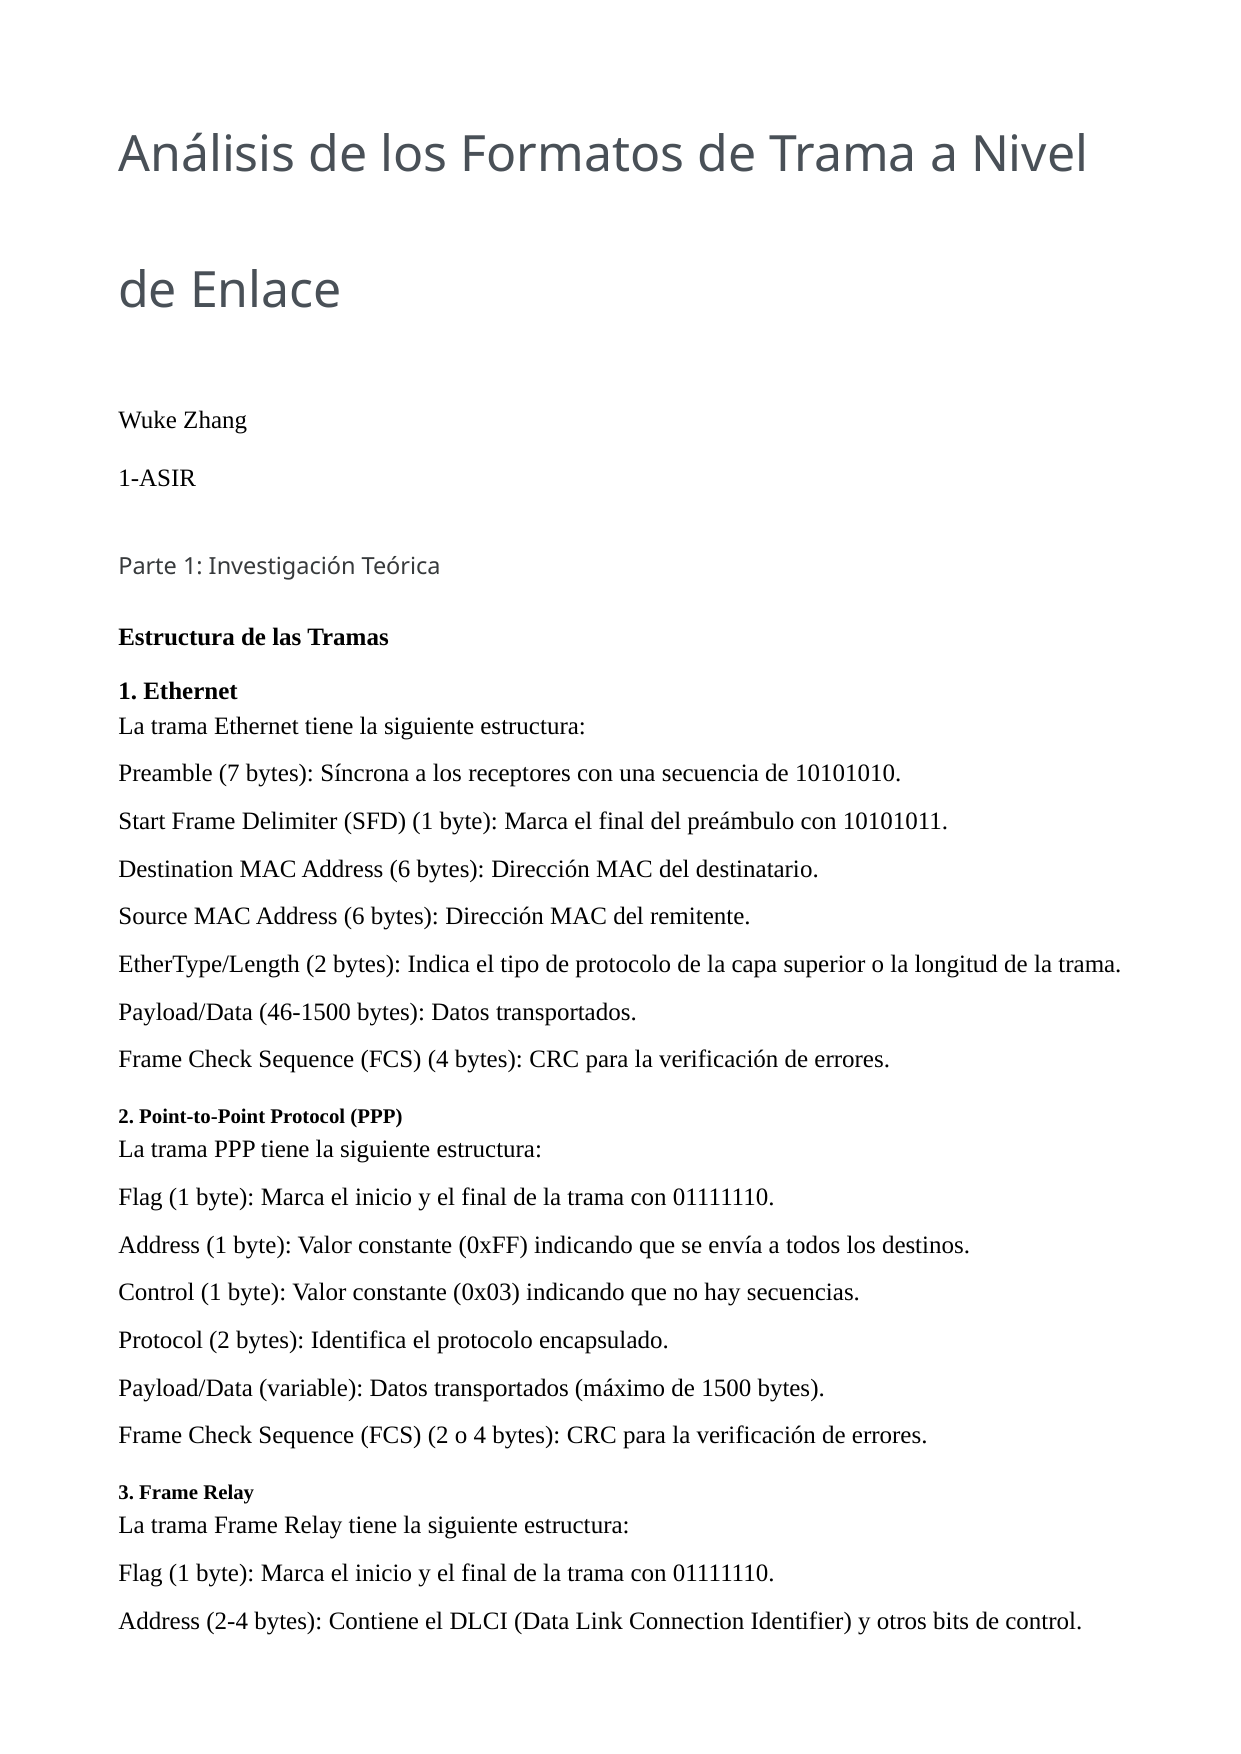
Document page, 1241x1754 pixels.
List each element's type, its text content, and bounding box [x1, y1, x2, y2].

text Start Frame Delimiter (SFD) (1 byte): Marca el final del preámbulo con 10101011. [118, 806, 1122, 835]
text Frame Check Sequence (FCS) (4 bytes): CRC para la verificación de errores. [118, 1044, 1122, 1073]
text Address (1 byte): Valor constante (0xFF) indicando que se envía a todos los destinos. [118, 1230, 1122, 1258]
text Flag (1 byte): Marca el inicio y el final de la trama con 01111110. [118, 1558, 1122, 1587]
text Payload/Data (46-1500 bytes): Datos transportados. [118, 997, 1122, 1025]
subtitle Análisis de los Formatos de Trama a Nivel de Enlace [118, 118, 1122, 322]
text Protocol (2 bytes): Identifica el protocolo encapsulado. [118, 1325, 1122, 1354]
text Source MAC Address (6 bytes): Dirección MAC del remitente. [118, 901, 1122, 930]
text La trama Ethernet tiene la siguiente estructura: [118, 711, 1122, 740]
text Wuke Zhang [118, 405, 1122, 434]
subtitle 2. Point-to-Point Protocol (PPP) [118, 1104, 1122, 1128]
text Frame Check Sequence (FCS) (2 o 4 bytes): CRC para la verificación de errores. [118, 1420, 1122, 1449]
subtitle Estructura de las Tramas [118, 622, 1122, 651]
text Preamble (7 bytes): Síncrona a los receptores con una secuencia de 10101010. [118, 758, 1122, 787]
text Payload/Data (variable): Datos transportados (máximo de 1500 bytes). [118, 1373, 1122, 1401]
text La trama Frame Relay tiene la siguiente estructura: [118, 1511, 1122, 1539]
subtitle 3. Frame Relay [118, 1480, 1122, 1504]
text 1-ASIR [118, 463, 1122, 491]
subtitle 1. Ethernet [118, 676, 1122, 705]
text EtherType/Length (2 bytes): Indica el tipo de protocolo de la capa superior o la longitud de la trama. [118, 949, 1122, 978]
text La trama PPP tiene la siguiente estructura: [118, 1134, 1122, 1163]
text Address (2-4 bytes): Contiene el DLCI (Data Link Connection Identifier) y otros bits de control. [118, 1606, 1122, 1634]
text Flag (1 byte): Marca el inicio y el final de la trama con 01111110. [118, 1182, 1122, 1211]
text Control (1 byte): Valor constante (0x03) indicando que no hay secuencias. [118, 1277, 1122, 1306]
text Destination MAC Address (6 bytes): Dirección MAC del destinatario. [118, 854, 1122, 882]
text Parte 1: Investigación Teórica [118, 549, 1122, 581]
